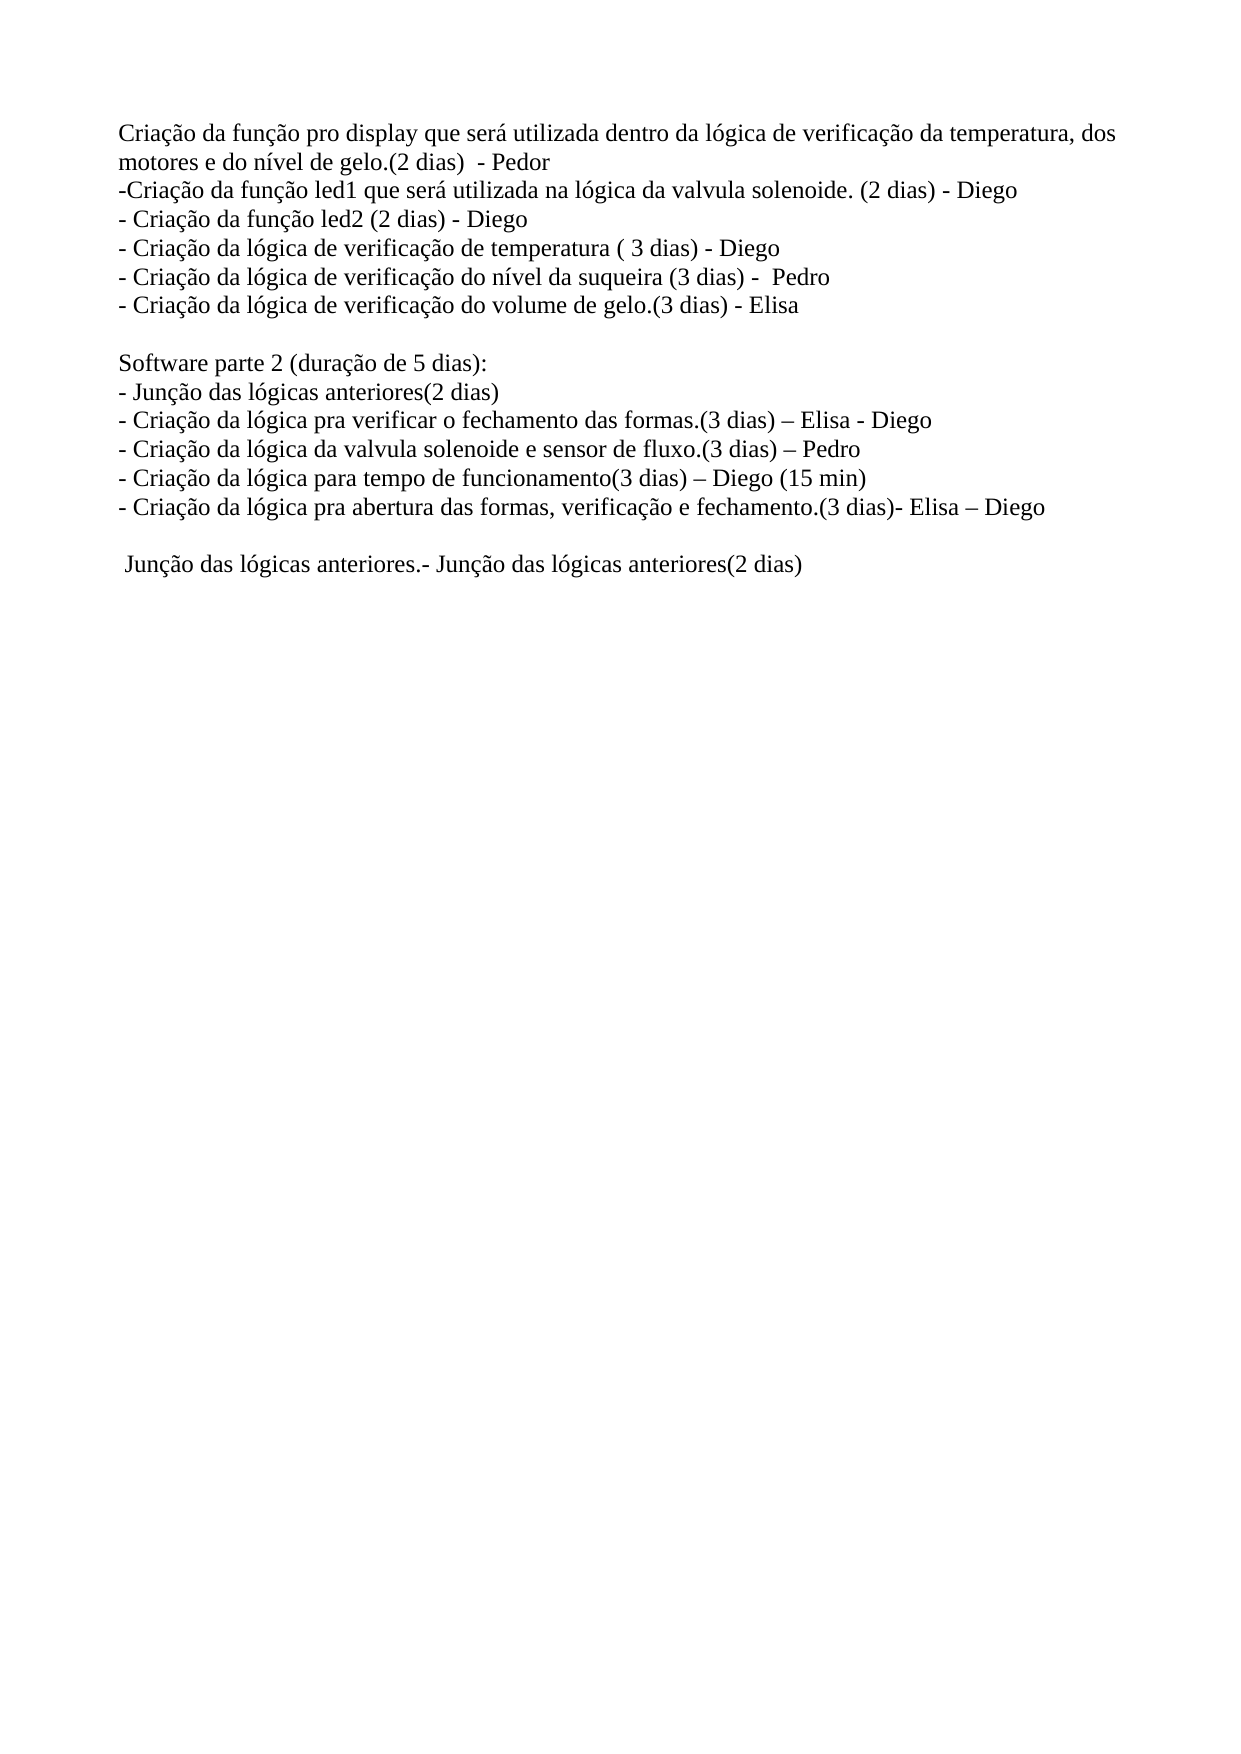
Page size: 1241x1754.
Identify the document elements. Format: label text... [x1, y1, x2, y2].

text Criação da função pro display que será utilizada dentro da lógica de verificação da temperatura, dos motores e do nível de gelo.(2 dias) - Pedor -Criação da função led1 que será utilizada na lógica da valvula solenoide. (2 dias) - Diego - Criação da função led2 (2 dias) - Diego - Criação da lógica de verificação de temperatura ( 3 dias) - Diego - Criação da lógica de verificação do nível da suqueira (3 dias) - Pedro - Criação da lógica de verificação do volume de gelo.(3 dias) - Elisa Software parte 2 (duração de 5 dias): - Junção das lógicas anteriores(2 dias) - Criação da lógica pra verificar o fechamento das formas.(3 dias) – Elisa - Diego - Criação da lógica da valvula solenoide e sensor de fluxo.(3 dias) – Pedro - Criação da lógica para tempo de funcionamento(3 dias) – Diego (15 min) - Criação da lógica pra abertura das formas, verificação e fechamento.(3 dias)- Elisa – Diego [118, 118, 1122, 521]
text Junção das lógicas anteriores.- Junção das lógicas anteriores(2 dias) [118, 549, 1122, 578]
